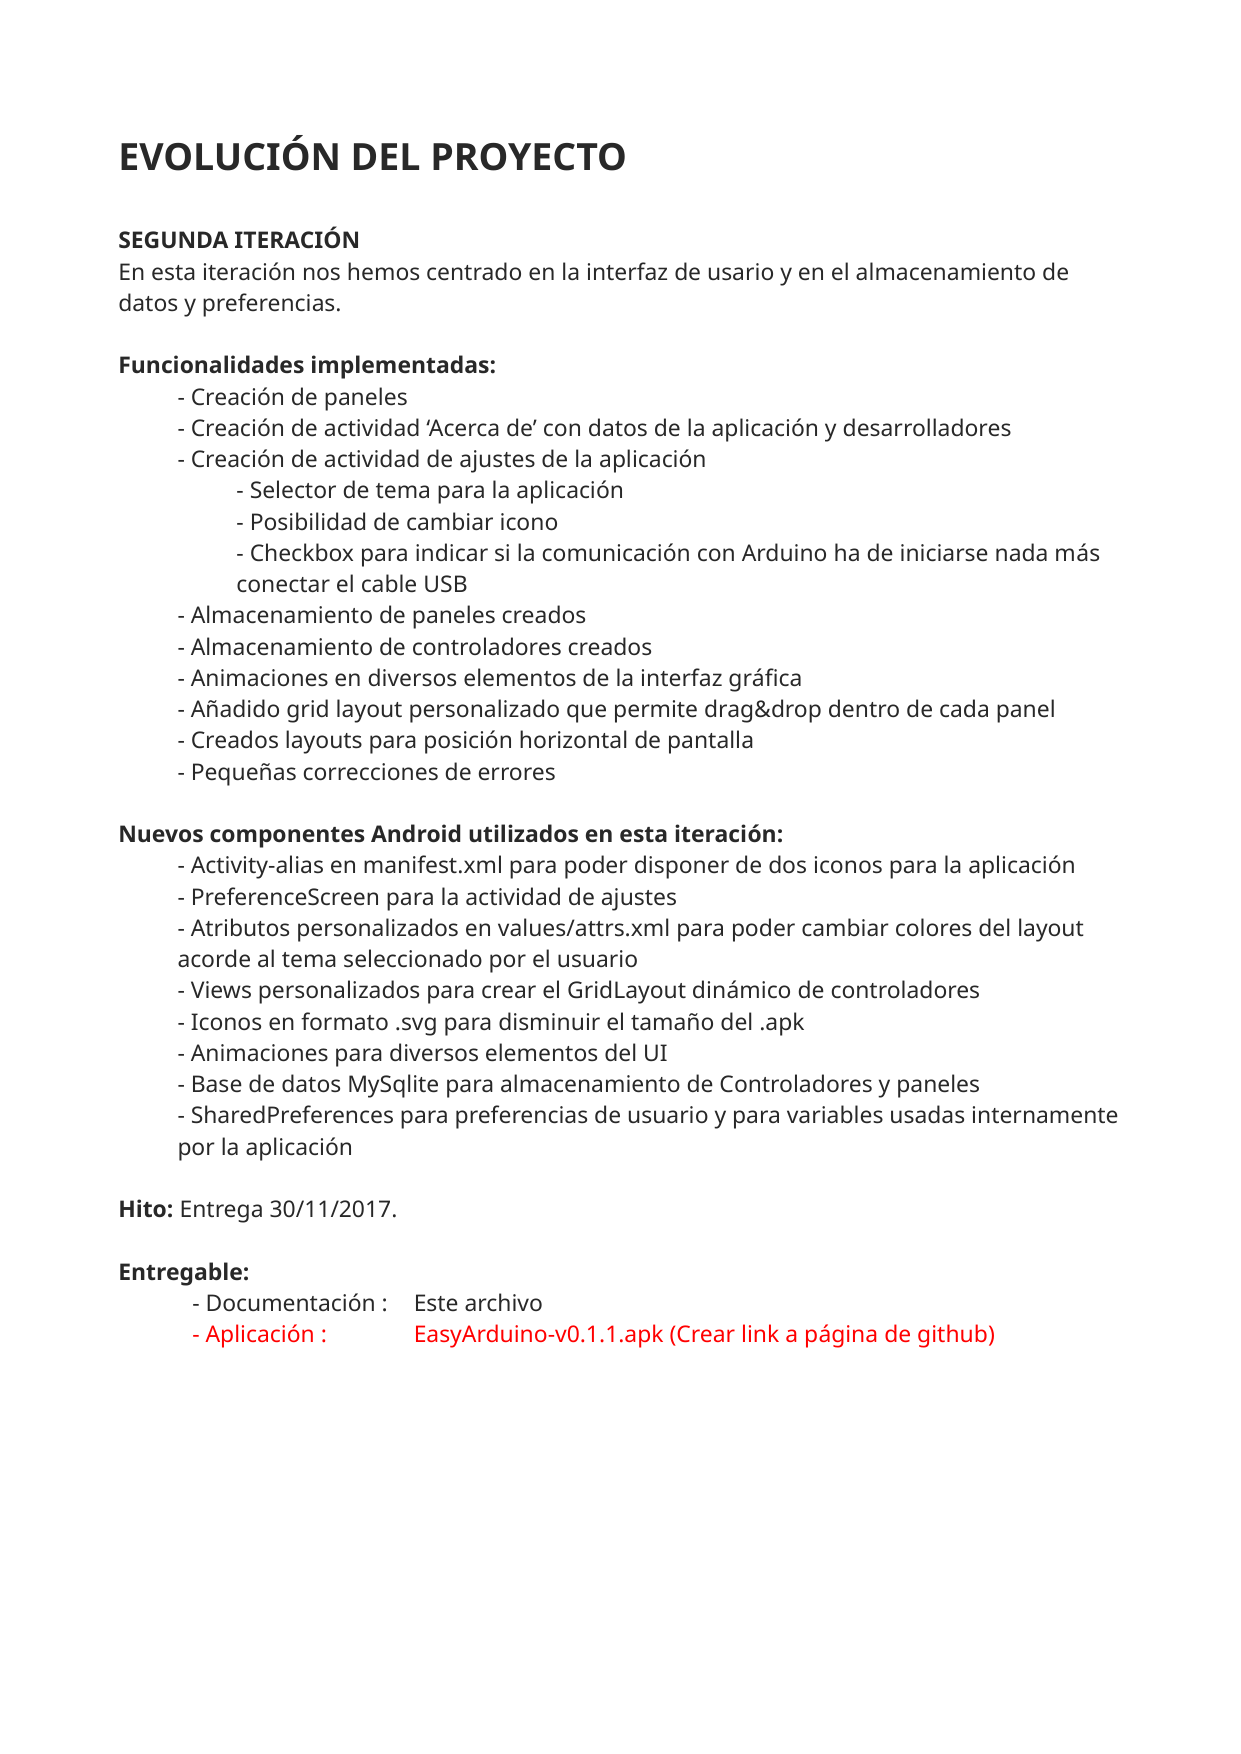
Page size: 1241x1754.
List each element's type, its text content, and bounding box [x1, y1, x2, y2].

text - Posibilidad de cambiar icono [236, 505, 1122, 537]
text - Views personalizados para crear el GridLayout dinámico de controladores [177, 974, 1122, 1005]
text Hito: Entrega 30/11/2017. [118, 1193, 1122, 1224]
text - Activity-alias en manifest.xml para poder disponer de dos iconos para la aplicación [177, 849, 1122, 880]
text Funcionalidades implementadas: [118, 349, 1122, 380]
text - Aplicación : EasyArduino-v0.1.1.apk (Crear link a página de github) [118, 1318, 1122, 1349]
text - Añadido grid layout personalizado que permite drag&drop dentro de cada panel [177, 693, 1122, 724]
text - Creados layouts para posición horizontal de pantalla [177, 724, 1122, 755]
text En esta iteración nos hemos centrado en la interfaz de usario y en el almacenamiento de datos y preferencias. [118, 255, 1122, 318]
text Entregable: [118, 1255, 1122, 1287]
text - Selector de tema para la aplicación [236, 474, 1122, 505]
text - Creación de actividad ‘Acerca de’ con datos de la aplicación y desarrolladores [177, 412, 1122, 443]
text - Almacenamiento de controladores creados [177, 630, 1122, 662]
text EVOLUCIÓN DEL PROYECTO [118, 130, 1122, 181]
text - Base de datos MySqlite para almacenamiento de Controladores y paneles [177, 1068, 1122, 1099]
text - Checkbox para indicar si la comunicación con Arduino ha de iniciarse nada más conectar el cable USB [236, 537, 1122, 599]
text SEGUNDA ITERACIÓN [118, 224, 1122, 255]
text - Iconos en formato .svg para disminuir el tamaño del .apk [177, 1005, 1122, 1037]
text - Creación de actividad de ajustes de la aplicación [177, 443, 1122, 474]
text - Creación de paneles [177, 380, 1122, 412]
text - Documentación : Este archivo [118, 1287, 1122, 1318]
text - Pequeñas correcciones de errores [177, 755, 1122, 787]
text - PreferenceScreen para la actividad de ajustes [177, 880, 1122, 912]
text - SharedPreferences para preferencias de usuario y para variables usadas internamente por la aplicación [177, 1099, 1122, 1162]
text - Almacenamiento de paneles creados [177, 599, 1122, 630]
text - Animaciones en diversos elementos de la interfaz gráfica [177, 662, 1122, 693]
text Nuevos componentes Android utilizados en esta iteración: [118, 818, 1122, 849]
text - Animaciones para diversos elementos del UI [177, 1037, 1122, 1068]
text - Atributos personalizados en values/attrs.xml para poder cambiar colores del layout acorde al tema seleccionado por el usuario [177, 912, 1122, 974]
